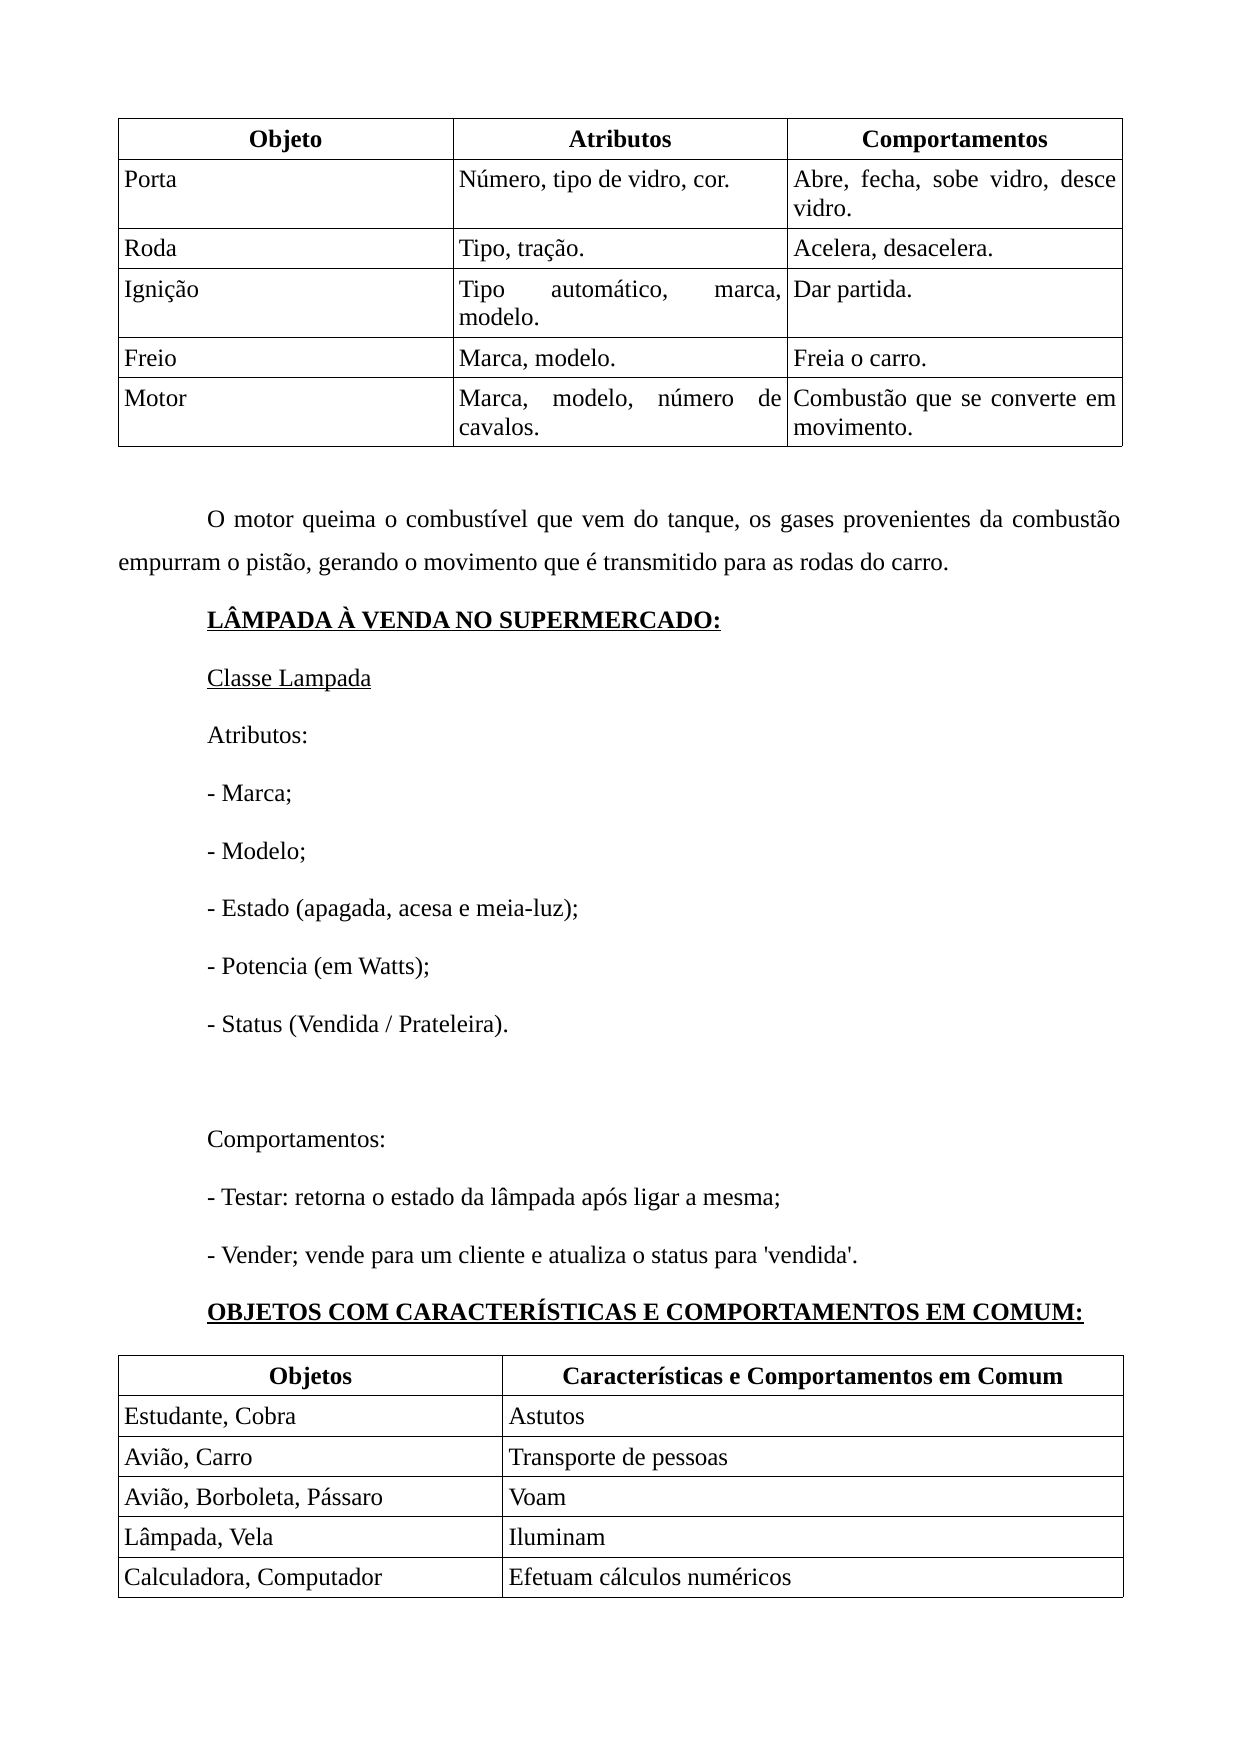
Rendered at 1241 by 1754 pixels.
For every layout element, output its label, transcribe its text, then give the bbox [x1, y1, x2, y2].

text Comportamentos: [118, 1124, 1122, 1153]
table_cell Astutos [503, 1396, 1123, 1436]
table_cell Tipo, tração. [454, 229, 787, 268]
text OBJETOS COM CARACTERÍSTICAS E COMPORTAMENTOS EM COMUM: [118, 1297, 1122, 1326]
table_cell Lâmpada, Vela [119, 1517, 502, 1557]
table_cell Acelera, desacelera. [788, 229, 1122, 268]
table_cell Número, tipo de vidro, cor. [454, 160, 787, 227]
table_cell Avião, Carro [119, 1437, 502, 1476]
table_header Objeto [119, 119, 453, 158]
table_cell Iluminam [503, 1517, 1123, 1557]
table_cell Calculadora, Computador [119, 1558, 502, 1597]
text Atributos: [118, 720, 1122, 749]
table_header Objetos [119, 1356, 502, 1395]
table_header Comportamentos [788, 119, 1122, 158]
text Classe Lampada [118, 663, 1122, 691]
table_cell Dar partida. [788, 269, 1122, 337]
text - Potencia (em Watts); [118, 951, 1122, 980]
table_cell Avião, Borboleta, Pássaro [119, 1477, 502, 1516]
text - Testar: retorna o estado da lâmpada após ligar a mesma; [118, 1182, 1122, 1211]
text LÂMPADA À VENDA NO SUPERMERCADO: [118, 605, 1122, 634]
table_header Características e Comportamentos em Comum [503, 1356, 1123, 1395]
table_cell Marca, modelo. [454, 338, 787, 377]
text - Vender; vende para um cliente e atualiza o status para 'vendida'. [118, 1240, 1122, 1268]
table_header Atributos [454, 119, 787, 158]
table_cell Tipo automático, marca, modelo. [454, 269, 787, 337]
table_cell Ignição [119, 269, 453, 337]
table_cell Porta [119, 160, 453, 227]
table_cell Abre, fecha, sobe vidro, desce vidro. [788, 160, 1122, 227]
table_cell Motor [119, 378, 453, 446]
table_cell Roda [119, 229, 453, 268]
table_cell Transporte de pessoas [503, 1437, 1123, 1476]
table_cell Voam [503, 1477, 1123, 1516]
table_cell Freio [119, 338, 453, 377]
table_cell Efetuam cálculos numéricos [503, 1558, 1123, 1597]
text - Status (Vendida / Prateleira). [118, 1009, 1122, 1038]
table_cell Freia o carro. [788, 338, 1122, 377]
text - Modelo; [118, 836, 1122, 864]
text - Marca; [118, 778, 1122, 807]
table_cell Marca, modelo, número de cavalos. [454, 378, 787, 446]
text O motor queima o combustível que vem do tanque, os gases provenientes da combustão empurram o pistão, gerando o movimento que é transmitido para as rodas do carro. [118, 504, 1122, 576]
table_cell Estudante, Cobra [119, 1396, 502, 1436]
text - Estado (apagada, acesa e meia-luz); [118, 893, 1122, 922]
table_cell Combustão que se converte em movimento. [788, 378, 1122, 446]
